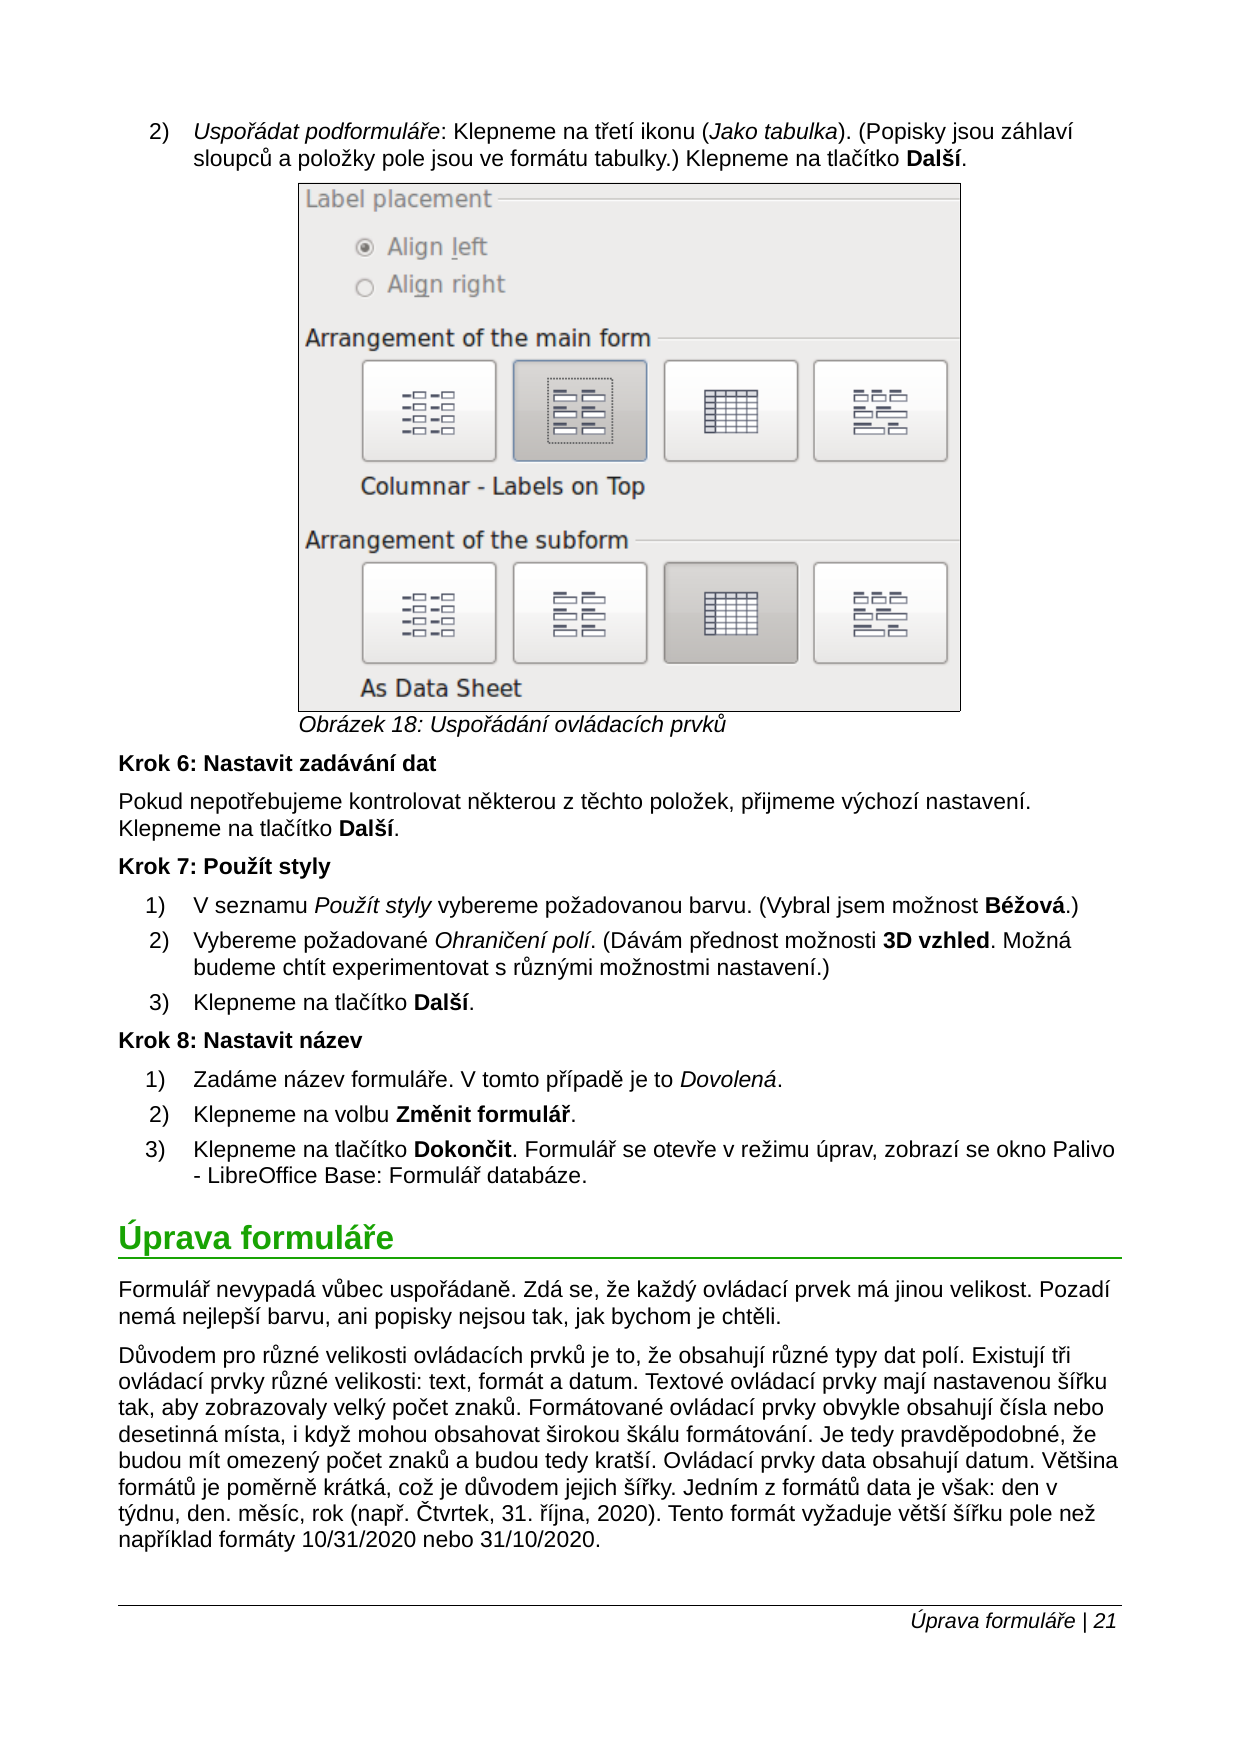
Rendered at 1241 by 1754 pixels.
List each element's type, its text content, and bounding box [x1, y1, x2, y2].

text Krok 6: Nastavit zadávání dat [118, 750, 1122, 776]
text Krok 7: Použít styly [118, 853, 1122, 880]
list Zadáme název formuláře. V tomto případě je to Dovolená. [165, 1066, 1122, 1092]
list Klepneme na tlačítko Dokončit. Formulář se otevře v režimu úprav, zobrazí se okno Palivo - LibreOffice Base: Formulář databáze. [165, 1136, 1122, 1189]
list Klepneme na tlačítko Další. [169, 989, 1122, 1015]
text Obrázek 18: Uspořádání ovládacích prvků [298, 712, 960, 738]
text Pokud nepotřebujeme kontrolovat některou z těchto položek, přijmeme výchozí nastavení. Klepneme na tlačítko Další. [118, 788, 1122, 841]
subtitle Úprava formuláře [118, 1218, 1122, 1257]
picture [299, 184, 960, 711]
text Krok 8: Nastavit název [118, 1027, 1122, 1054]
list Vybereme požadované Ohraničení polí. (Dávám přednost možnosti 3D vzhled. Možná budeme chtít experimentovat s různými možnostmi nastavení.) [169, 927, 1122, 980]
text Důvodem pro různé velikosti ovládacích prvků je to, že obsahují různé typy dat polí. Existují tři ovládací prvky různé velikosti: text, formát a datum. Textové ovládací prvky mají nastavenou šířku tak, aby zobrazovaly velký počet znaků. Formátované ovládací prvky obvykle obsahují čísla nebo desetinná místa, i když mohou obsahovat širokou škálu formátování. Je tedy pravděpodobné, že budou mít omezený počet znaků a budou tedy kratší. Ovládací prvky data obsahují datum. Většina formátů je poměrně krátká, což je důvodem jejich šířky. Jedním z formátů data je však: den v týdnu, den. měsíc, rok (např. Čtvrtek, 31. října, 2020). Tento formát vyžaduje větší šířku pole než například formáty 10/31/2020 nebo 31/10/2020. [118, 1342, 1122, 1552]
list Klepneme na volbu Změnit formulář. [169, 1101, 1122, 1127]
text Formulář nevypadá vůbec uspořádaně. Zdá se, že každý ovládací prvek má jinou velikost. Pozadí nemá nejlepší barvu, ani popisky nejsou tak, jak bychom je chtěli. [118, 1276, 1122, 1329]
list V seznamu Použít styly vybereme požadovanou barvu. (Vybral jsem možnost Béžová.) [165, 892, 1122, 918]
list Uspořádat podformuláře: Klepneme na třetí ikonu (Jako tabulka). (Popisky jsou záhlaví sloupců a položky pole jsou ve formátu tabulky.) Klepneme na tlačítko Další. [169, 118, 1122, 171]
